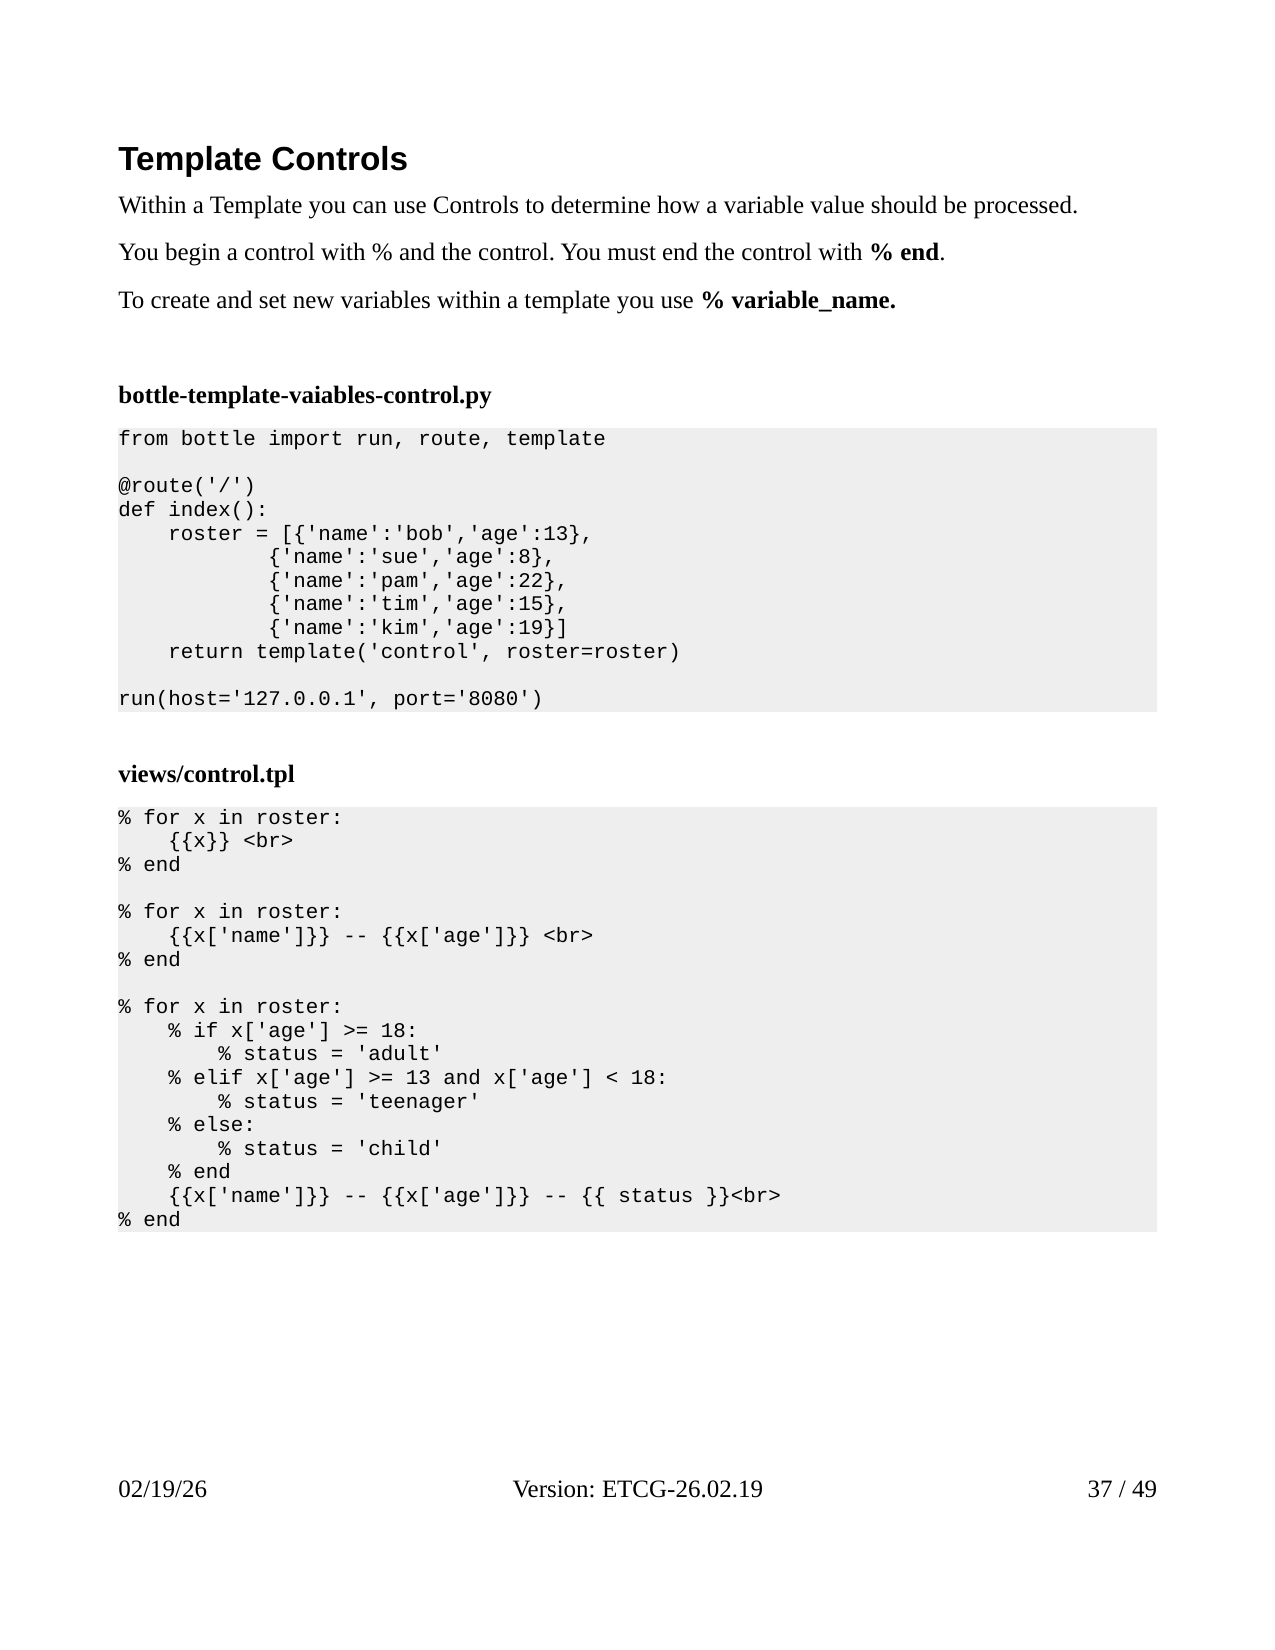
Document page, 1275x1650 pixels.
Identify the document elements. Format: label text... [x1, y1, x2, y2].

text @route('/') [118, 475, 1157, 499]
text % end [118, 854, 1157, 878]
text views/control.tpl [118, 759, 1157, 788]
text {'name':'sue','age':8}, [118, 546, 1157, 570]
text {{x}} <br> [118, 831, 1157, 854]
subtitle Template Controls [118, 139, 1157, 177]
text def index(): [118, 499, 1157, 522]
text from bottle import run, route, template [118, 428, 1157, 452]
text % for x in roster: [118, 901, 1157, 925]
text bottle-template-vaiables-control.py [118, 380, 1157, 409]
text % status = 'teenager' [118, 1091, 1157, 1114]
text {{x['name']}} -- {{x['age']}} -- {{ status }}<br> [118, 1185, 1157, 1209]
text roster = [{'name':'bob','age':13}, [118, 522, 1157, 546]
text % for x in roster: [118, 807, 1157, 831]
text % for x in roster: [118, 996, 1157, 1020]
text % status = 'adult' [118, 1043, 1157, 1067]
text % end [118, 1209, 1157, 1232]
text % else: [118, 1114, 1157, 1138]
text return template('control', roster=roster) [118, 641, 1157, 664]
text {'name':'pam','age':22}, [118, 570, 1157, 593]
text Within a Template you can use Controls to determine how a variable value should be processed. [118, 190, 1157, 219]
text % if x['age'] >= 18: [118, 1020, 1157, 1043]
text {'name':'tim','age':15}, [118, 593, 1157, 617]
text {{x['name']}} -- {{x['age']}} <br> [118, 925, 1157, 949]
text {'name':'kim','age':19}] [118, 617, 1157, 641]
text run(host='127.0.0.1', port='8080') [118, 688, 1157, 712]
text % end [118, 1162, 1157, 1185]
text % status = 'child' [118, 1138, 1157, 1162]
text % elif x['age'] >= 13 and x['age'] < 18: [118, 1067, 1157, 1091]
text % end [118, 949, 1157, 972]
text To create and set new variables within a template you use % variable_name. [118, 285, 1157, 314]
text You begin a control with % and the control. You must end the control with % end. [118, 237, 1157, 266]
